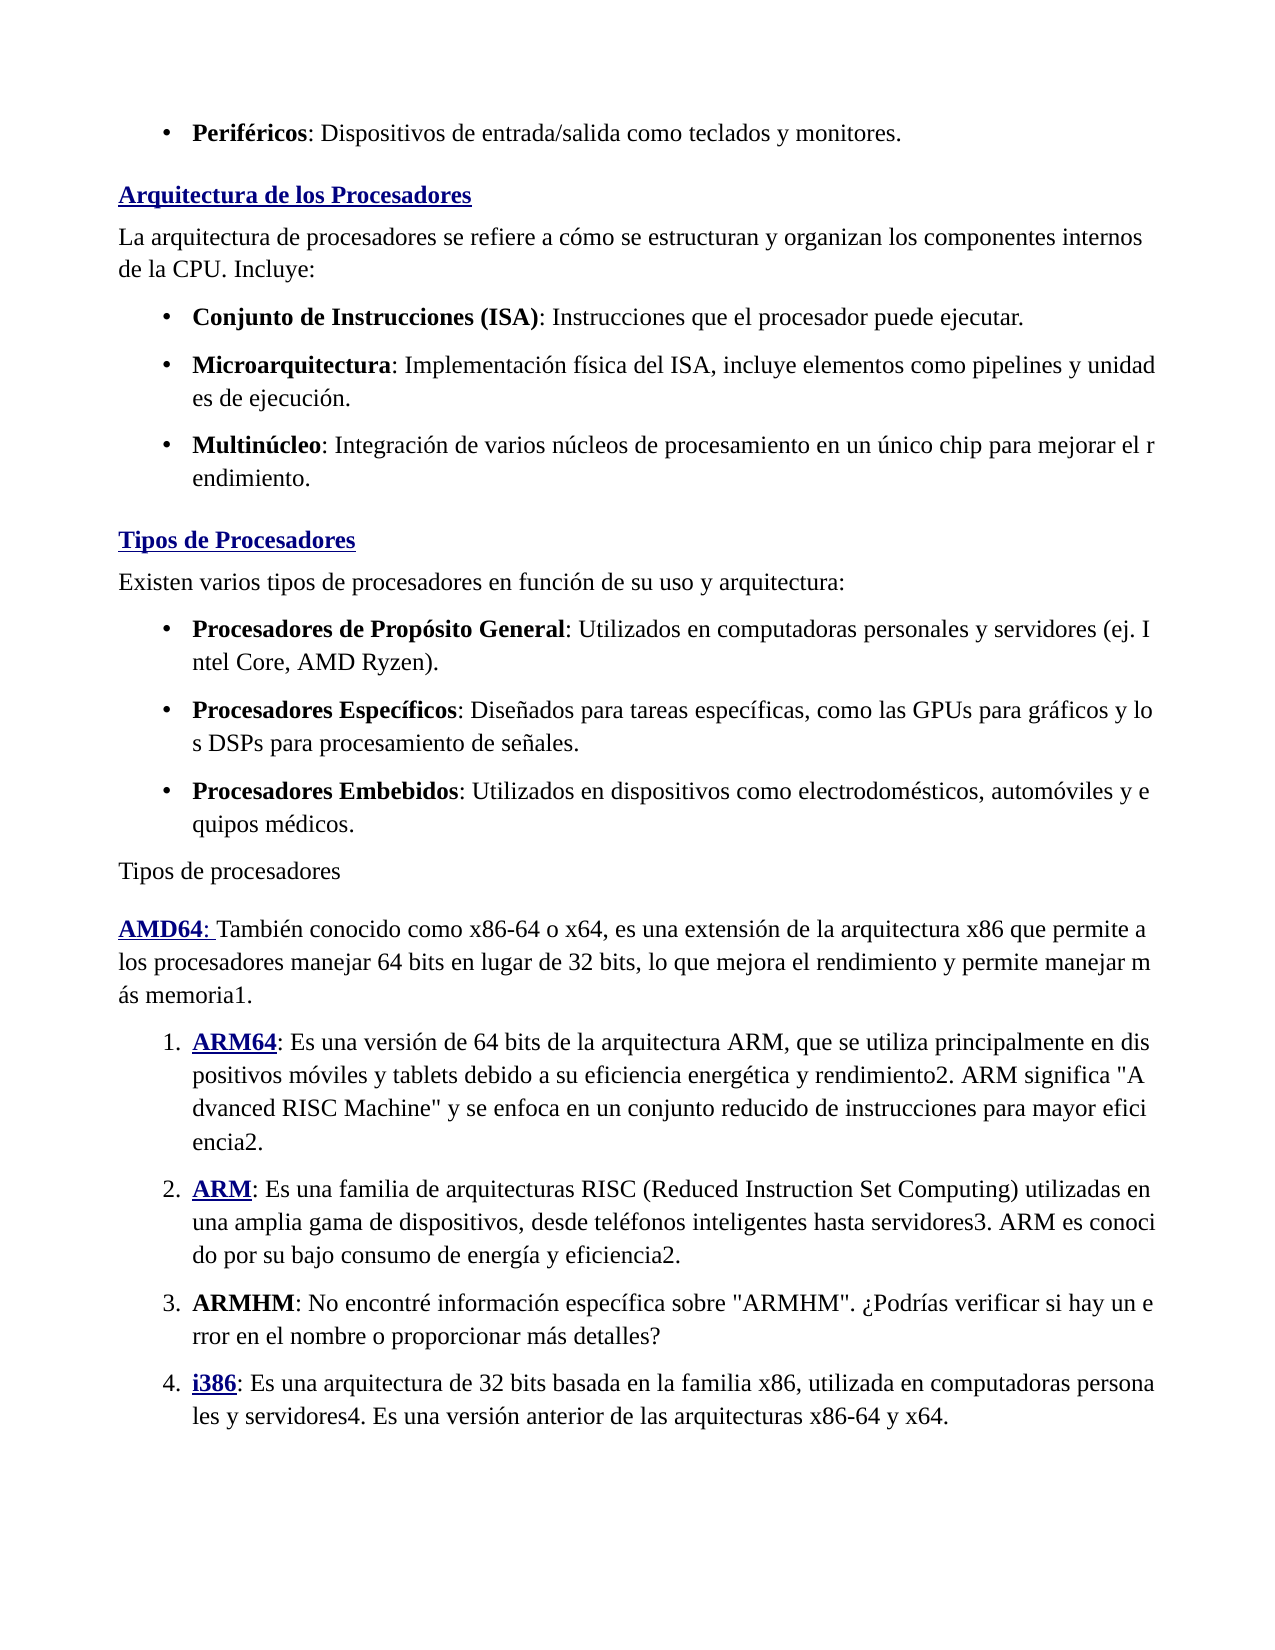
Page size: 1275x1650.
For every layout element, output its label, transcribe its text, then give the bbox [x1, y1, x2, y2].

list Procesadores Específicos: Diseñados para tareas específicas, como las GPUs para gráficos y los DSPs para procesamiento de señales. [162, 695, 1157, 757]
text Existen varios tipos de procesadores en función de su uso y arquitectura: [118, 567, 1157, 596]
text La arquitectura de procesadores se refiere a cómo se estructuran y organizan los componentes internos de la CPU. Incluye: [118, 222, 1157, 283]
list Conjunto de Instrucciones (ISA): Instrucciones que el procesador puede ejecutar. [162, 302, 1157, 331]
list ARM: Es una familia de arquitecturas RISC (Reduced Instruction Set Computing) utilizadas en una amplia gama de dispositivos, desde teléfonos inteligentes hasta servidores3. ARM es conocido por su bajo consumo de energía y eficiencia2. [162, 1174, 1157, 1269]
list ARM64: Es una versión de 64 bits de la arquitectura ARM, que se utiliza principalmente en dispositivos móviles y tablets debido a su eficiencia energética y rendimiento2. ARM significa "Advanced RISC Machine" y se enfoca en un conjunto reducido de instrucciones para mayor eficiencia2. [162, 1027, 1157, 1155]
list Periféricos: Dispositivos de entrada/salida como teclados y monitores. [162, 118, 1157, 147]
subtitle Arquitectura de los Procesadores [118, 180, 1157, 209]
list Microarquitectura: Implementación física del ISA, incluye elementos como pipelines y unidades de ejecución. [162, 350, 1157, 412]
text AMD64: También conocido como x86-64 o x64, es una extensión de la arquitectura x86 que permite a los procesadores manejar 64 bits en lugar de 32 bits, lo que mejora el rendimiento y permite manejar más memoria1. [118, 914, 1157, 1009]
list Procesadores Embebidos: Utilizados en dispositivos como electrodomésticos, automóviles y equipos médicos. [162, 776, 1157, 837]
text Tipos de procesadores [118, 856, 1157, 885]
list Multinúcleo: Integración de varios núcleos de procesamiento en un único chip para mejorar el rendimiento. [162, 430, 1157, 492]
list ARMHM: No encontré información específica sobre "ARMHM". ¿Podrías verificar si hay un error en el nombre o proporcionar más detalles? [162, 1288, 1157, 1349]
list Procesadores de Propósito General: Utilizados en computadoras personales y servidores (ej. Intel Core, AMD Ryzen). [162, 614, 1157, 676]
list i386: Es una arquitectura de 32 bits basada en la familia x86, utilizada en computadoras personales y servidores4. Es una versión anterior de las arquitecturas x86-64 y x64. [162, 1368, 1157, 1430]
subtitle Tipos de Procesadores [118, 526, 1157, 554]
